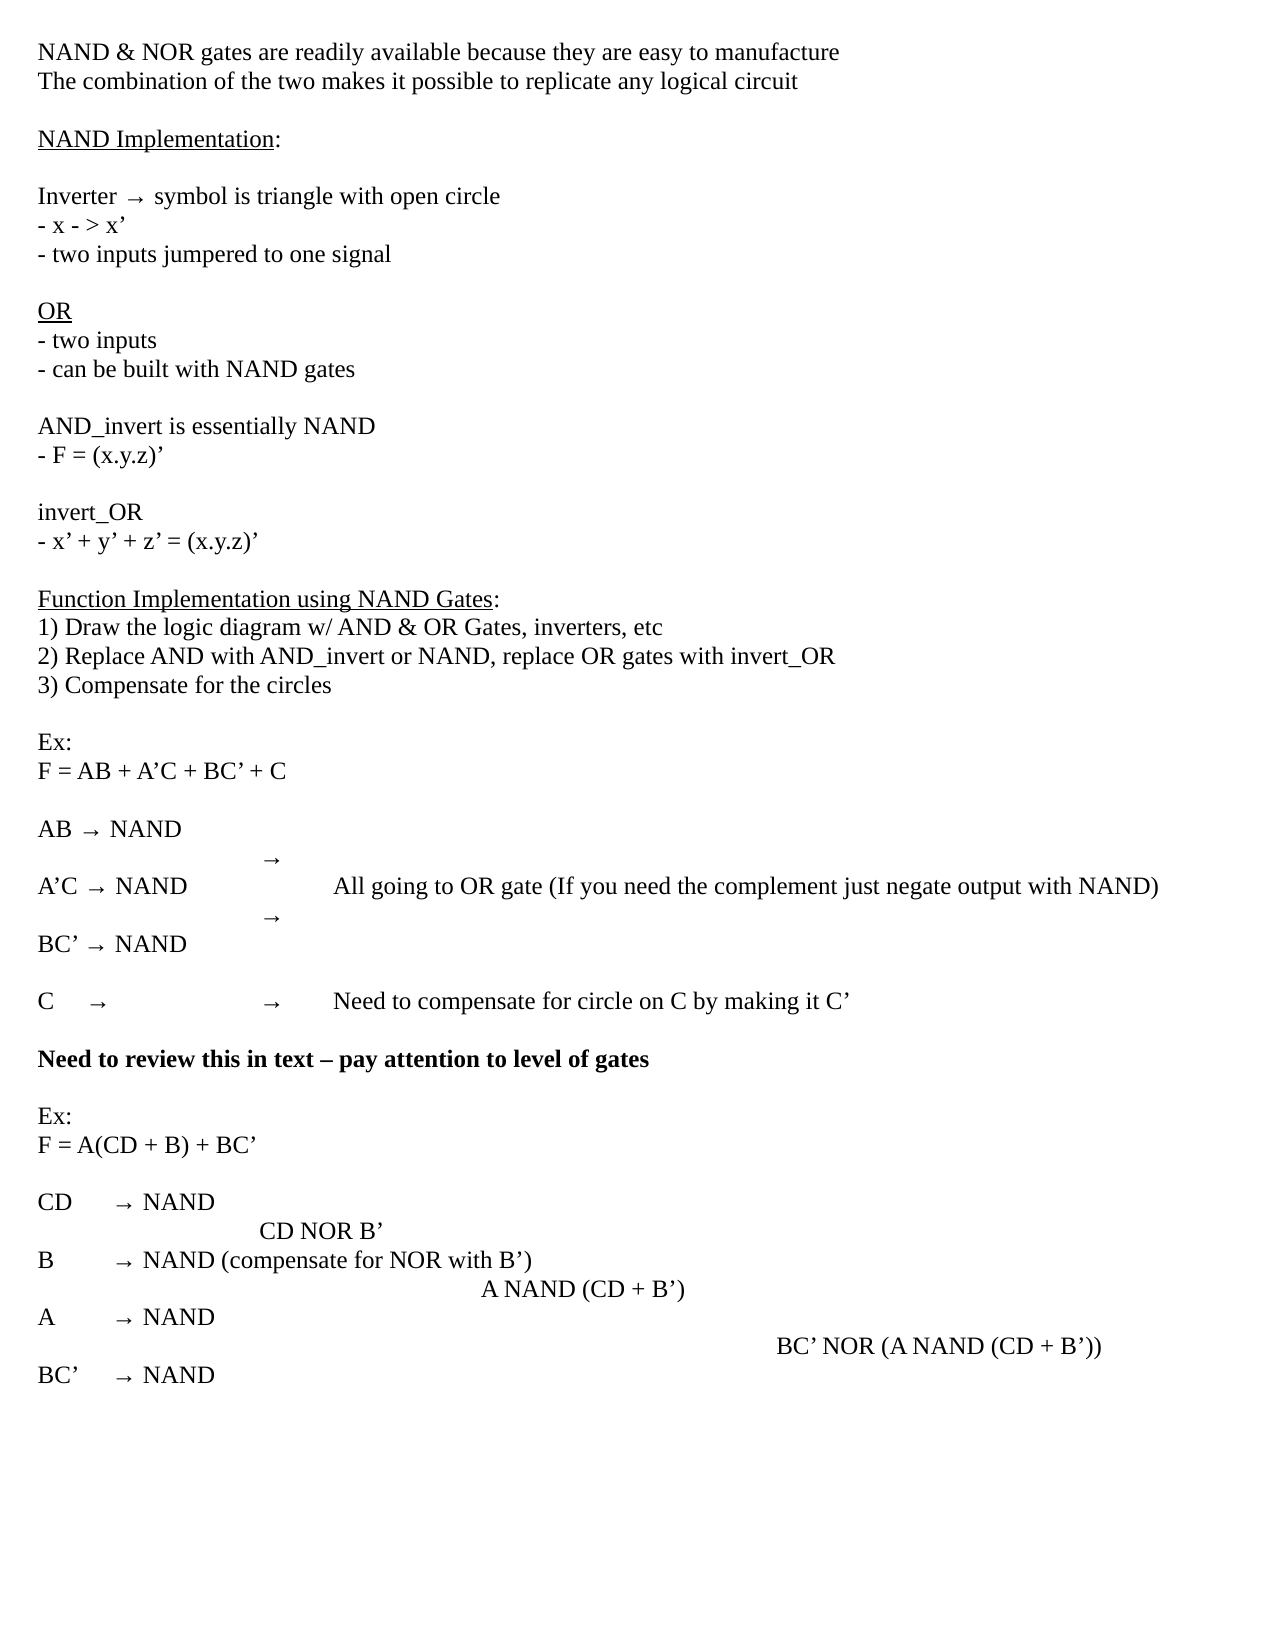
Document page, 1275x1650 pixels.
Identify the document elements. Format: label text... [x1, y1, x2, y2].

text Function Implementation using NAND Gates: [37, 584, 1237, 612]
text - x - > x’ [37, 210, 1237, 239]
text A NAND (CD + B’) [37, 1274, 1237, 1302]
text OR [37, 296, 1237, 325]
text 1) Draw the logic diagram w/ AND & OR Gates, inverters, etc [37, 612, 1237, 641]
text BC’ → NAND [37, 1360, 1237, 1389]
text → [37, 900, 1237, 929]
text The combination of the two makes it possible to replicate any logical circuit [37, 66, 1237, 95]
text NAND Implementation: [37, 124, 1237, 152]
text - can be built with NAND gates [37, 354, 1237, 382]
text - x’ + y’ + z’ = (x.y.z)’ [37, 526, 1237, 555]
text 2) Replace AND with AND_invert or NAND, replace OR gates with invert_OR [37, 641, 1237, 670]
text invert_OR [37, 497, 1237, 526]
text Inverter → symbol is triangle with open circle [37, 181, 1237, 210]
text Ex: [37, 1101, 1237, 1130]
text A → NAND [37, 1302, 1237, 1331]
text → [37, 842, 1237, 871]
text BC’ → NAND [37, 929, 1237, 957]
text - two inputs jumpered to one signal [37, 239, 1237, 267]
text AND_invert is essentially NAND [37, 411, 1237, 440]
text CD NOR B’ [37, 1216, 1237, 1245]
text - F = (x.y.z)’ [37, 440, 1237, 469]
text Ex: [37, 727, 1237, 756]
text 3) Compensate for the circles [37, 670, 1237, 699]
text CD → NAND [37, 1187, 1237, 1216]
text AB → NAND [37, 814, 1237, 842]
text F = A(CD + B) + BC’ [37, 1130, 1237, 1159]
text C → → Need to compensate for circle on C by making it C’ [37, 986, 1237, 1015]
text BC’ NOR (A NAND (CD + B’)) [37, 1331, 1237, 1360]
text F = AB + A’C + BC’ + C [37, 756, 1237, 785]
text - two inputs [37, 325, 1237, 354]
text B → NAND (compensate for NOR with B’) [37, 1245, 1237, 1274]
text Need to review this in text – pay attention to level of gates [37, 1044, 1237, 1072]
text NAND & NOR gates are readily available because they are easy to manufacture [37, 37, 1237, 66]
text A’C → NAND All going to OR gate (If you need the complement just negate output with NAND) [37, 871, 1237, 900]
